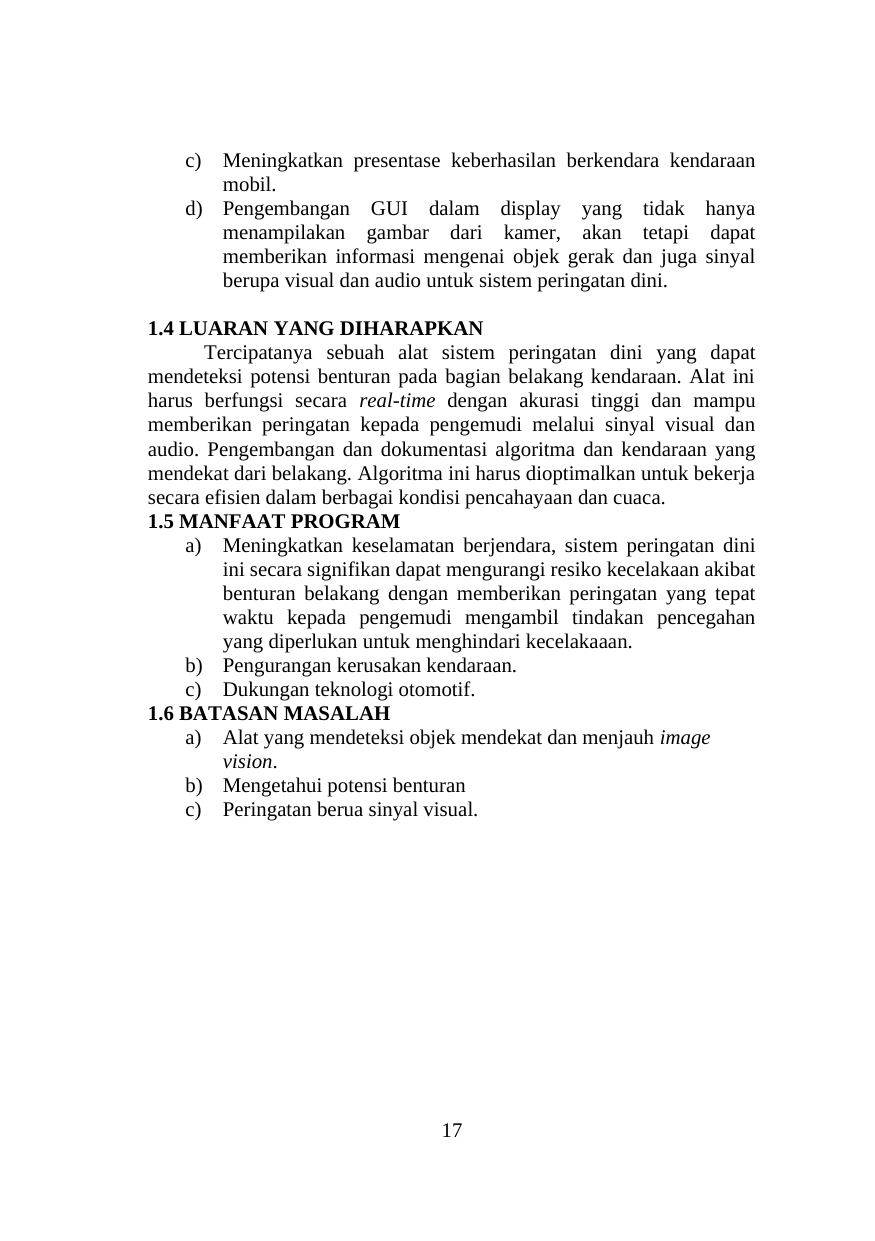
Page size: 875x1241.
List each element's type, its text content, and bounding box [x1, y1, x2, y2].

subtitle Pengembangan GUI dalam display yang tidak hanya menampilakan gambar dari kamer, akan tetapi dapat memberikan informasi mengenai objek gerak dan juga sinyal berupa visual dan audio untuk sistem peringatan dini. [185, 196, 756, 292]
subtitle Tercipatanya sebuah alat sistem peringatan dini yang dapat mendeteksi potensi benturan pada bagian belakang kendaraan. Alat ini harus berfungsi secara real-time dengan akurasi tinggi dan mampu memberikan peringatan kepada pengemudi melalui sinyal visual dan audio. Pengembangan dan dokumentasi algoritma dan kendaraan yang mendekat dari belakang. Algoritma ini harus dioptimalkan untuk bekerja secara efisien dalam berbagai kondisi pencahayaan dan cuaca. [148, 340, 756, 509]
subtitle Meningkatkan presentase keberhasilan berkendara kendaraan mobil. [185, 148, 756, 196]
subtitle 1.5 MANFAAT PROGRAM [148, 509, 756, 533]
subtitle 1.4 LUARAN YANG DIHARAPKAN [148, 316, 756, 340]
subtitle 1.6 BATASAN MASALAH [148, 701, 756, 725]
subtitle Pengurangan kerusakan kendaraan. [185, 653, 756, 677]
subtitle Meningkatkan keselamatan berjendara, sistem peringatan dini ini secara signifikan dapat mengurangi resiko kecelakaan akibat benturan belakang dengan memberikan peringatan yang tepat waktu kepada pengemudi mengambil tindakan pencegahan yang diperlukan untuk menghindari kecelakaaan. [185, 533, 756, 653]
subtitle Dukungan teknologi otomotif. [185, 677, 756, 701]
subtitle Mengetahui potensi benturan [185, 773, 756, 797]
subtitle Peringatan berua sinyal visual. [185, 797, 756, 821]
subtitle Alat yang mendeteksi objek mendekat dan menjauh image vision. [185, 725, 756, 773]
